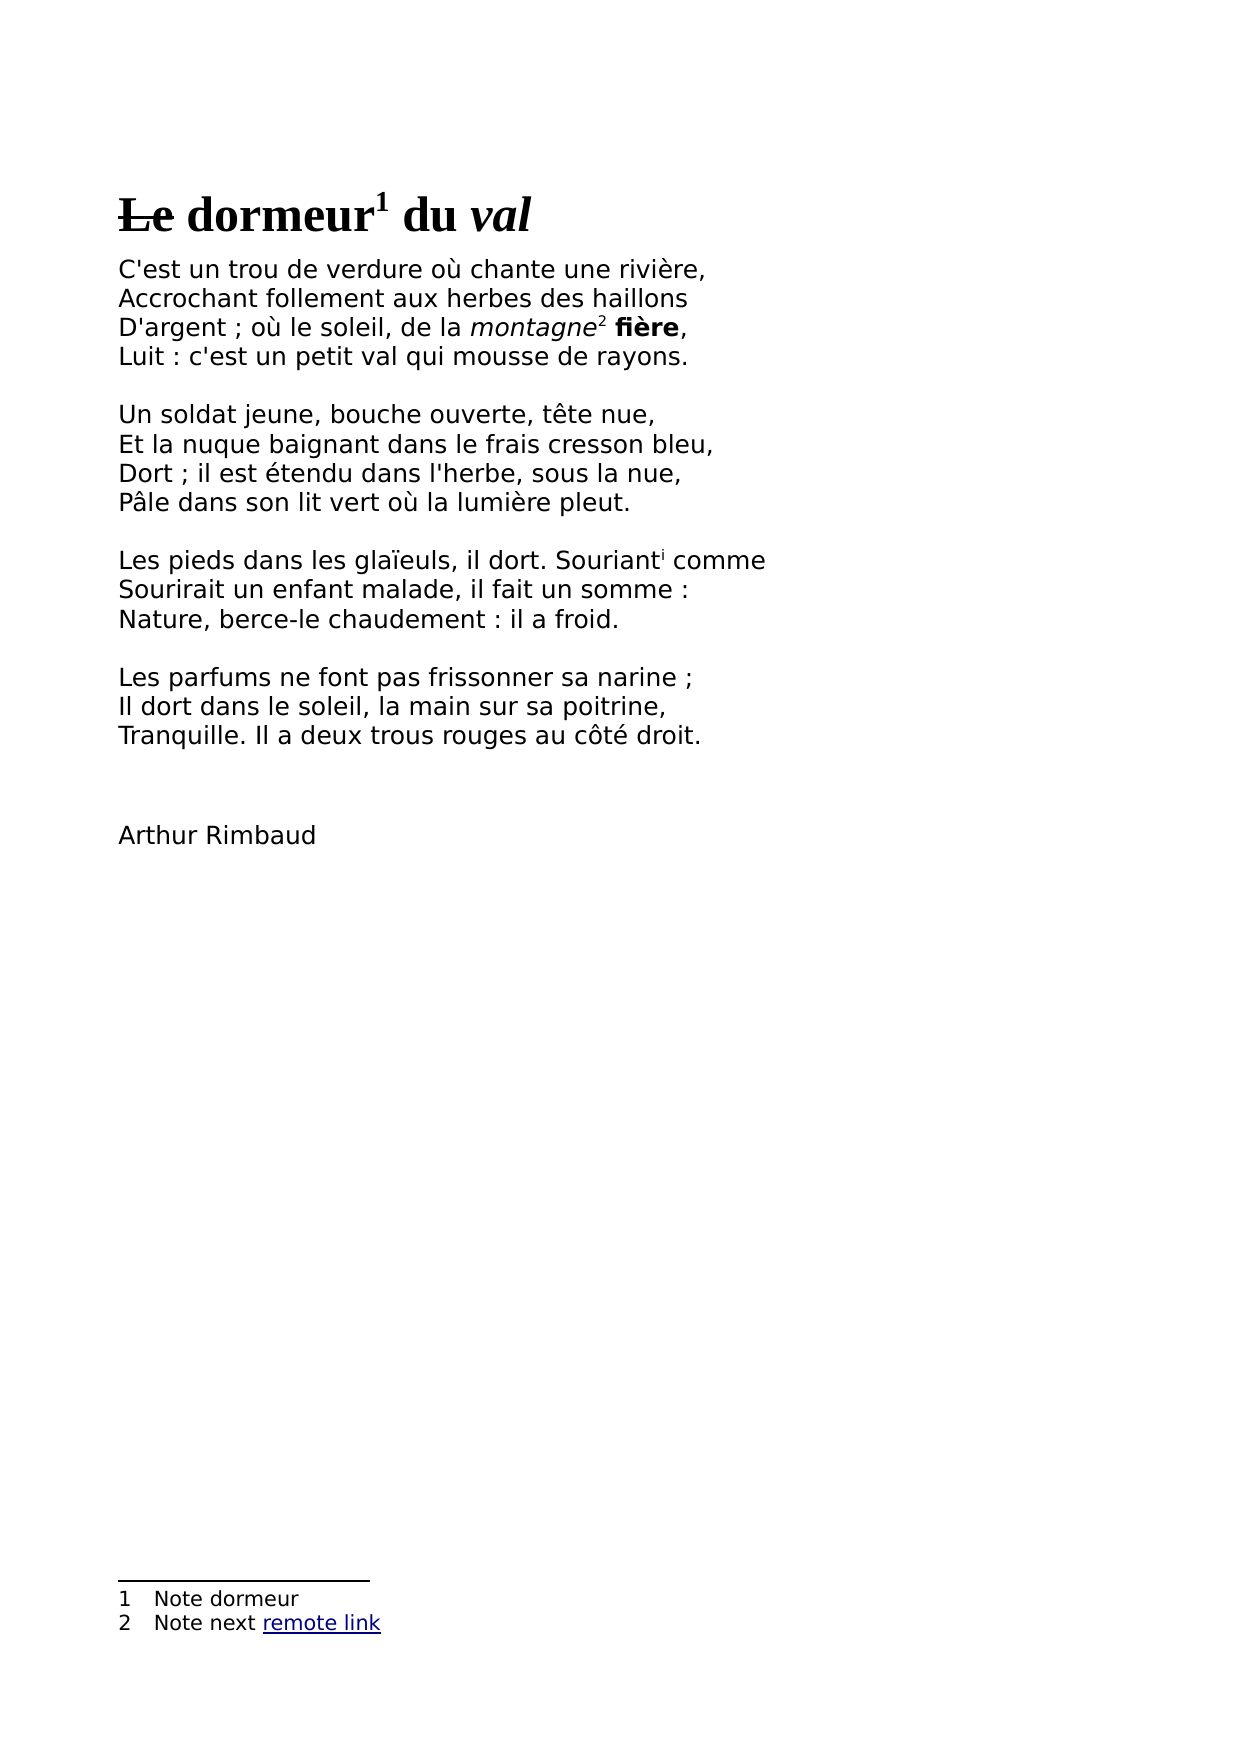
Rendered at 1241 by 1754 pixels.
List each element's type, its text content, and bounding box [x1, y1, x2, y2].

text Arthur Rimbaud [118, 821, 1122, 851]
text Note next remote link [118, 1611, 1122, 1636]
subtitle Le dormeur du val [118, 185, 1122, 242]
text C'est un trou de verdure où chante une rivière, Accrochant follement aux herbes des haillons D'argent ; où le soleil, de la montagne fière, Luit : c'est un petit val qui mousse de rayons. Un soldat jeune, bouche ouverte, tête nue, Et la nuque baignant dans le frais cresson bleu, Dort ; il est étendu dans l'herbe, sous la nue, Pâle dans son lit vert où la lumière pleut. Les pieds dans les glaïeuls, il dort. Souriant comme Sourirait un enfant malade, il fait un somme : Nature, berce-le chaudement : il a froid. Les parfums ne font pas frissonner sa narine ; Il dort dans le soleil, la main sur sa poitrine, Tranquille. Il a deux trous rouges au côté droit. [118, 255, 1122, 751]
text Note dormeur [118, 1587, 1122, 1611]
